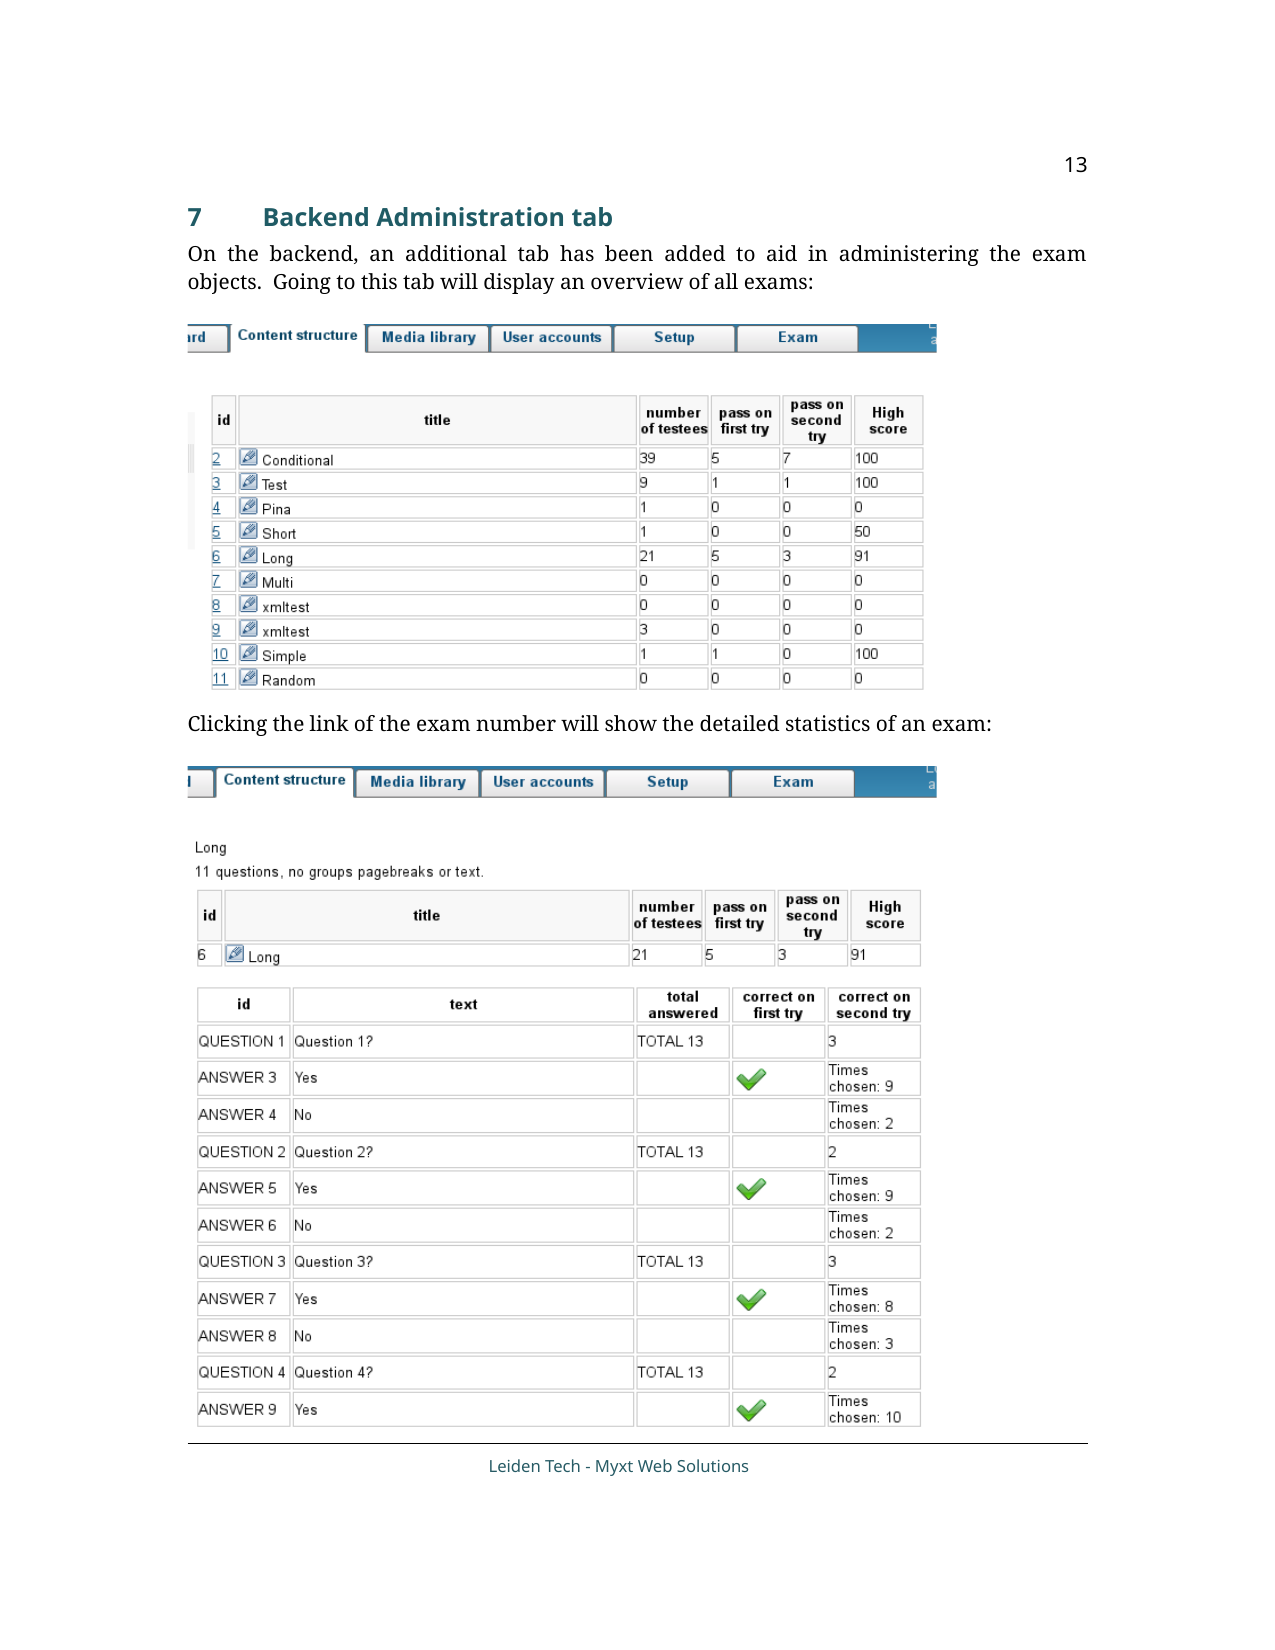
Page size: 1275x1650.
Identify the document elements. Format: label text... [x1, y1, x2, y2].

picture [187, 324, 937, 710]
subtitle 7 Backend Administration tab [187, 203, 1087, 233]
subtitle Clicking the link of the exam number will show the detailed statistics of an exam: [187, 324, 1087, 738]
picture [187, 766, 937, 1428]
subtitle On the backend, an additional tab has been added to aid in administering the exam objects. Going to this tab will display an overview of all exams: [187, 239, 1087, 296]
